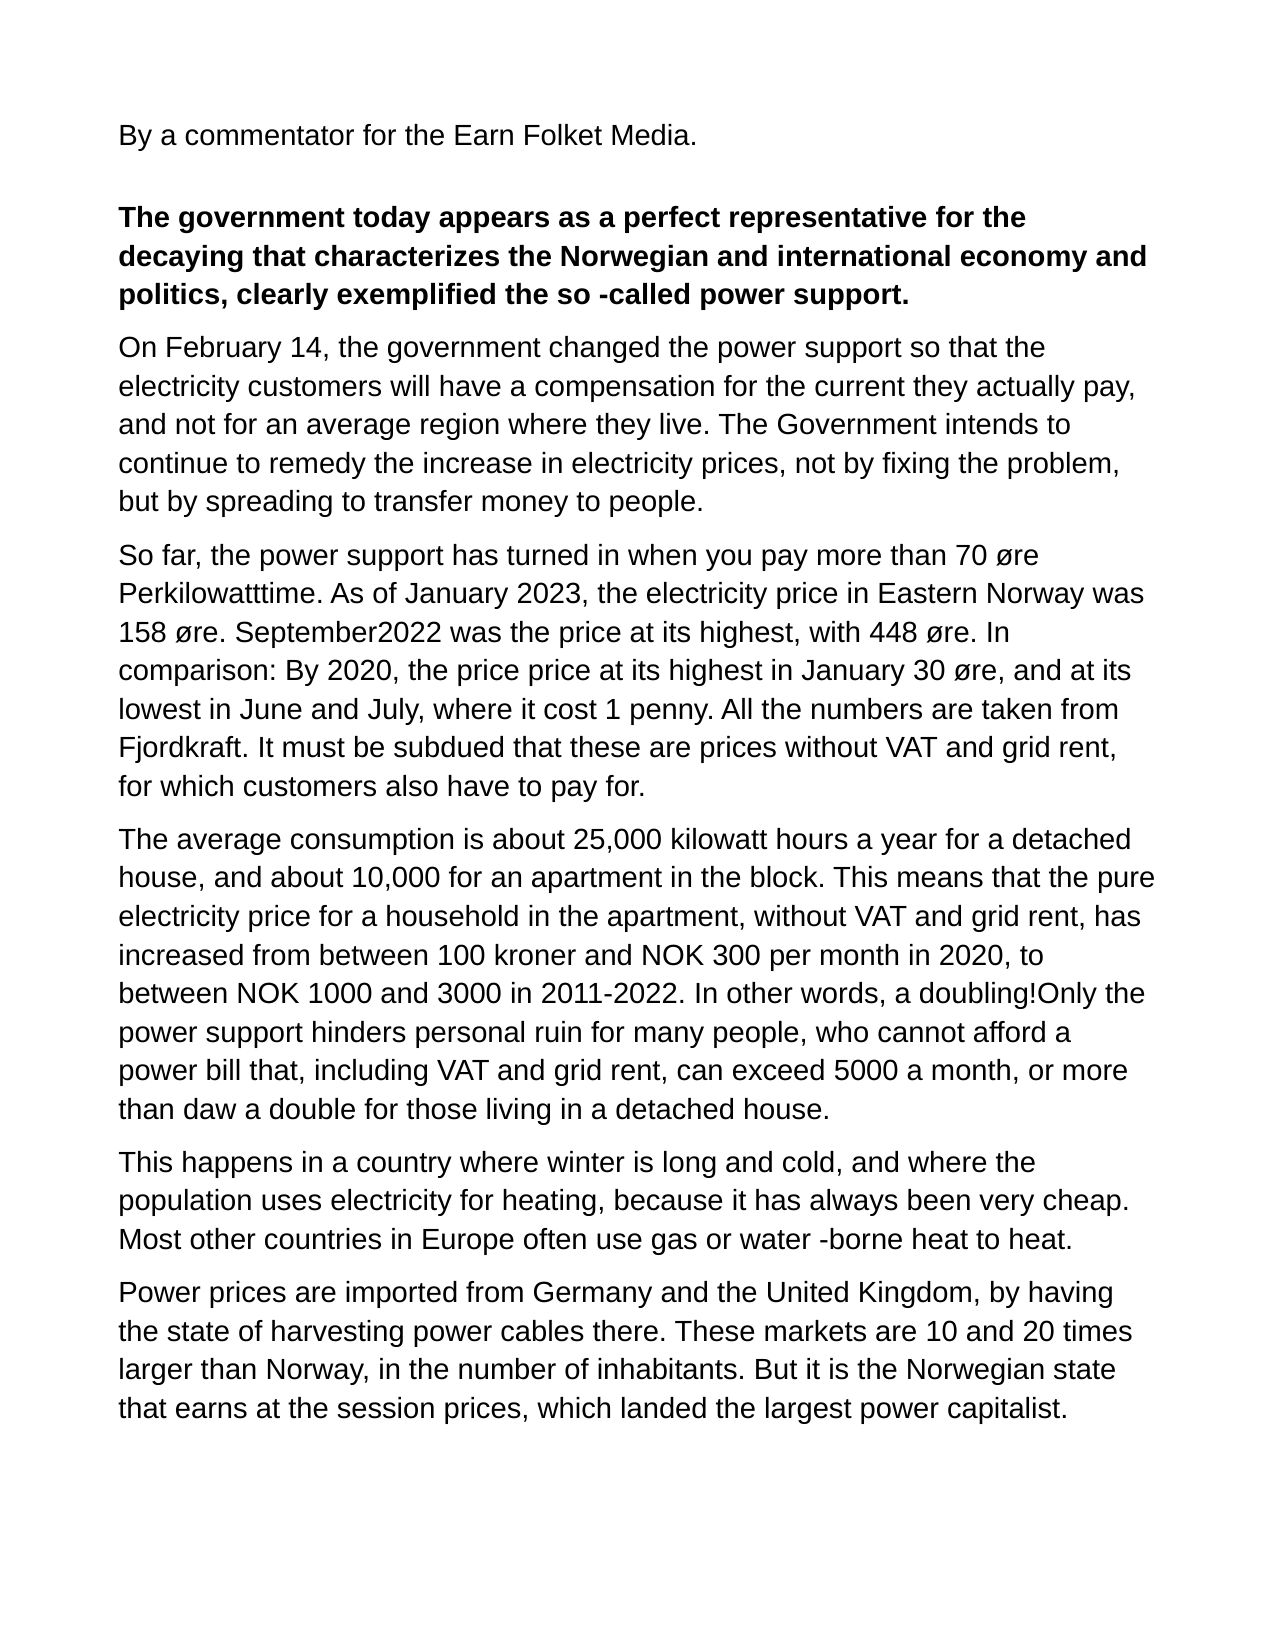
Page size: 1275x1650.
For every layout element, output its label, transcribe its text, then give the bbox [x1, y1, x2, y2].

text By a commentator for the Earn Folket Media. [118, 118, 1157, 152]
text The average consumption is about 25,000 kilowatt hours a year for a detached house, and about 10,000 for an apartment in the block. This means that the pure electricity price for a household in the apartment, without VAT and grid rent, has increased from between 100 kroner and NOK 300 per month in 2020, to between NOK 1000 and 3000 in 2011-2022. In other words, a doubling!Only the power support hinders personal ruin for many people, who cannot afford a power bill that, including VAT and grid rent, can exceed 5000 a month, or more than daw a double for those living in a detached house. [118, 822, 1157, 1125]
text Power prices are imported from Germany and the United Kingdom, by having the state of harvesting power cables there. These markets are 10 and 20 times larger than Norway, in the number of inhabitants. But it is the Norwegian state that earns at the session prices, which landed the largest power capitalist. [118, 1275, 1157, 1424]
text The government today appears as a perfect representative for the decaying that characterizes the Norwegian and international economy and politics, clearly exemplified the so -called power support. [118, 200, 1157, 311]
text On February 14, the government changed the power support so that the electricity customers will have a compensation for the current they actually pay, and not for an average region where they live. The Government intends to continue to remedy the increase in electricity prices, not by fixing the problem, but by spreading to transfer money to people. [118, 330, 1157, 518]
text So far, the power support has turned in when you pay more than 70 øre Perkilowatttime. As of January 2023, the electricity price in Eastern Norway was 158 øre. September2022 was the price at its highest, with 448 øre. In comparison: By 2020, the price price at its highest in January 30 øre, and at its lowest in June and July, where it cost 1 penny. All the numbers are taken from Fjordkraft. It must be subdued that these are prices without VAT and grid rent, for which customers also have to pay for. [118, 537, 1157, 802]
text This happens in a country where winter is long and cold, and where the population uses electricity for heating, because it has always been very cheap. Most other countries in Europe often use gas or water -borne heat to heat. [118, 1145, 1157, 1255]
